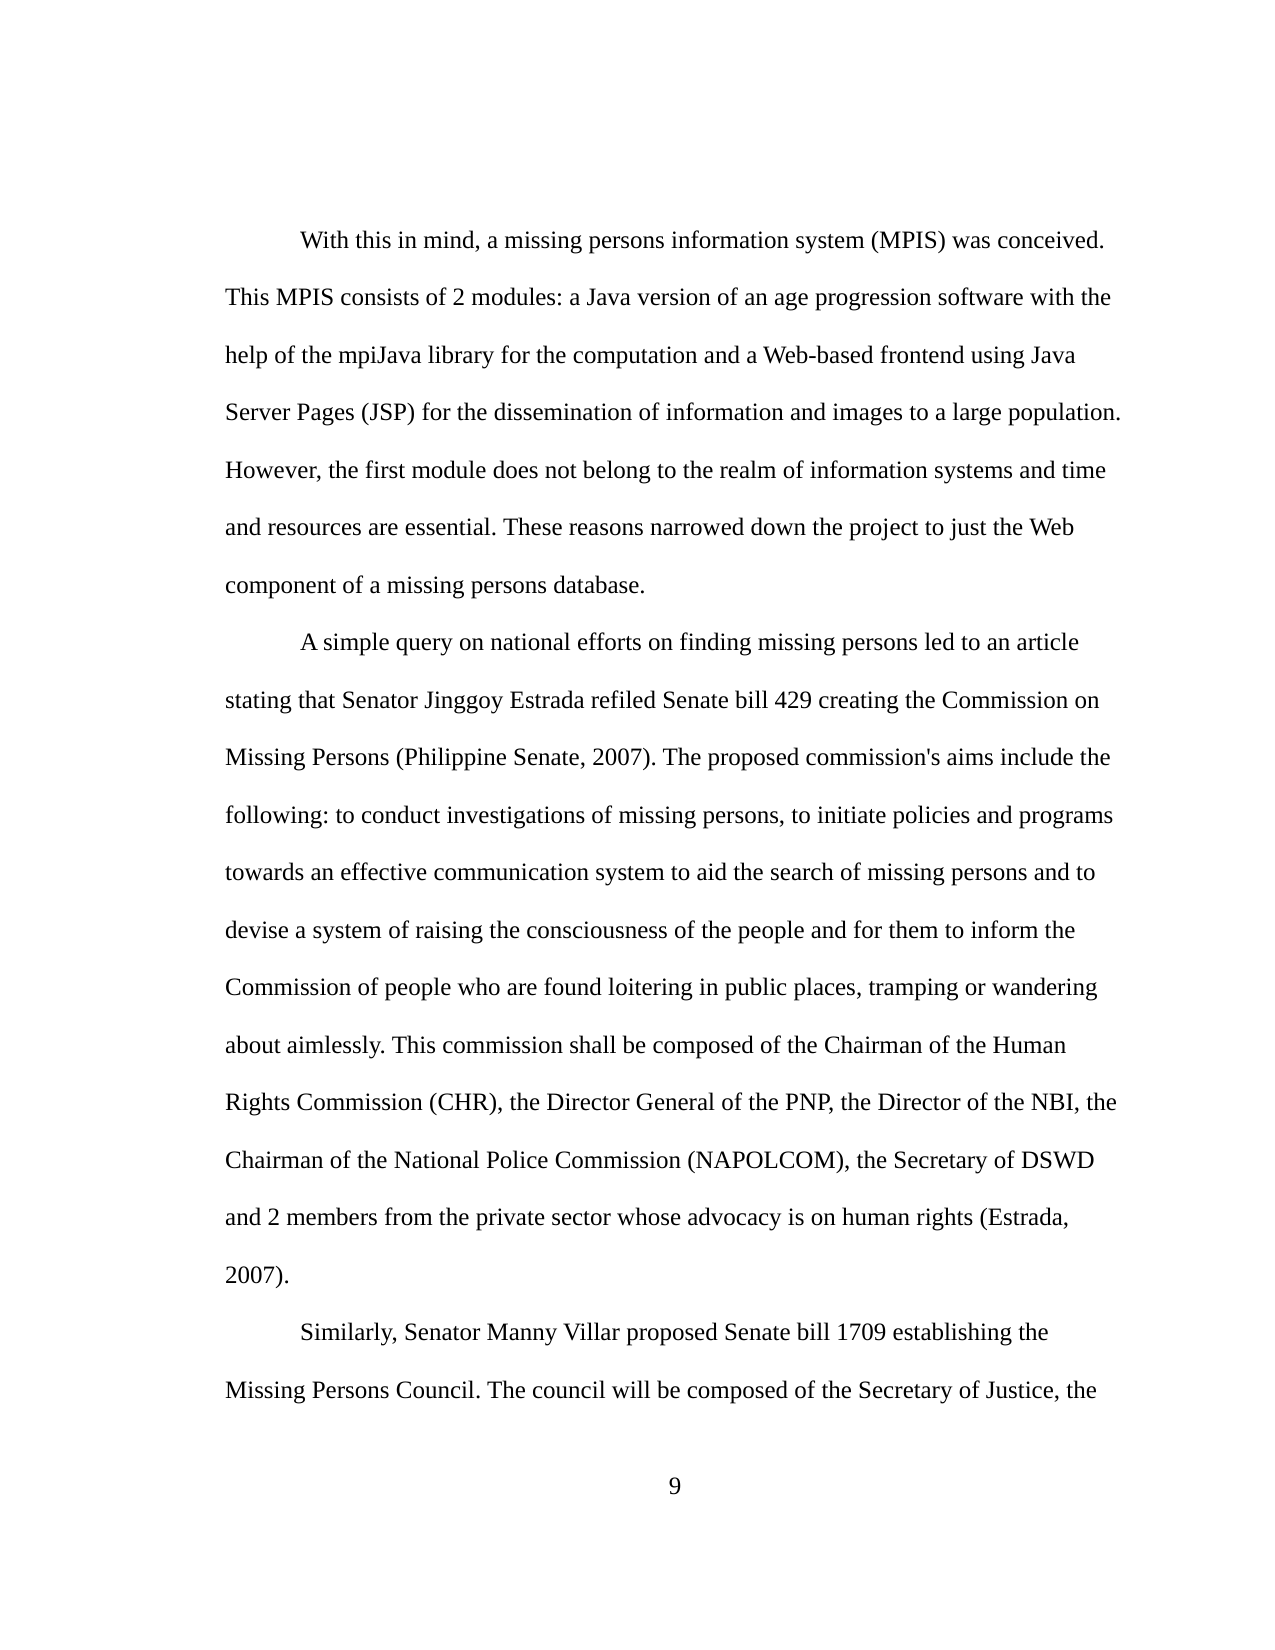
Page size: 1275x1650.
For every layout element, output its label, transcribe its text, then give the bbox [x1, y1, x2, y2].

text A simple query on national efforts on finding missing persons led to an article stating that Senator Jinggoy Estrada refiled Senate bill 429 creating the Commission on Missing Persons (Philippine Senate, 2007). The proposed commission's aims include the following: to conduct investigations of missing persons, to initiate policies and programs towards an effective communication system to aid the search of missing persons and to devise a system of raising the consciousness of the people and for them to inform the Commission of people who are found loitering in public places, tramping or wandering about aimlessly. This commission shall be composed of the Chairman of the Human Rights Commission (CHR), the Director General of the PNP, the Director of the NBI, the Chairman of the National Police Commission (NAPOLCOM), the Secretary of DSWD and 2 members from the private sector whose advocacy is on human rights (Estrada, 2007). [225, 627, 1125, 1289]
text With this in mind, a missing persons information system (MPIS) was conceived. This MPIS consists of 2 modules: a Java version of an age progression software with the help of the mpiJava library for the computation and a Web-based frontend using Java Server Pages (JSP) for the dissemination of information and images to a large population. However, the first module does not belong to the realm of information systems and time and resources are essential. These reasons narrowed down the project to just the Web component of a missing persons database. [225, 225, 1125, 599]
text Similarly, Senator Manny Villar proposed Senate bill 1709 establishing the Missing Persons Council. The council will be composed of the Secretary of Justice, the [225, 1317, 1125, 1404]
